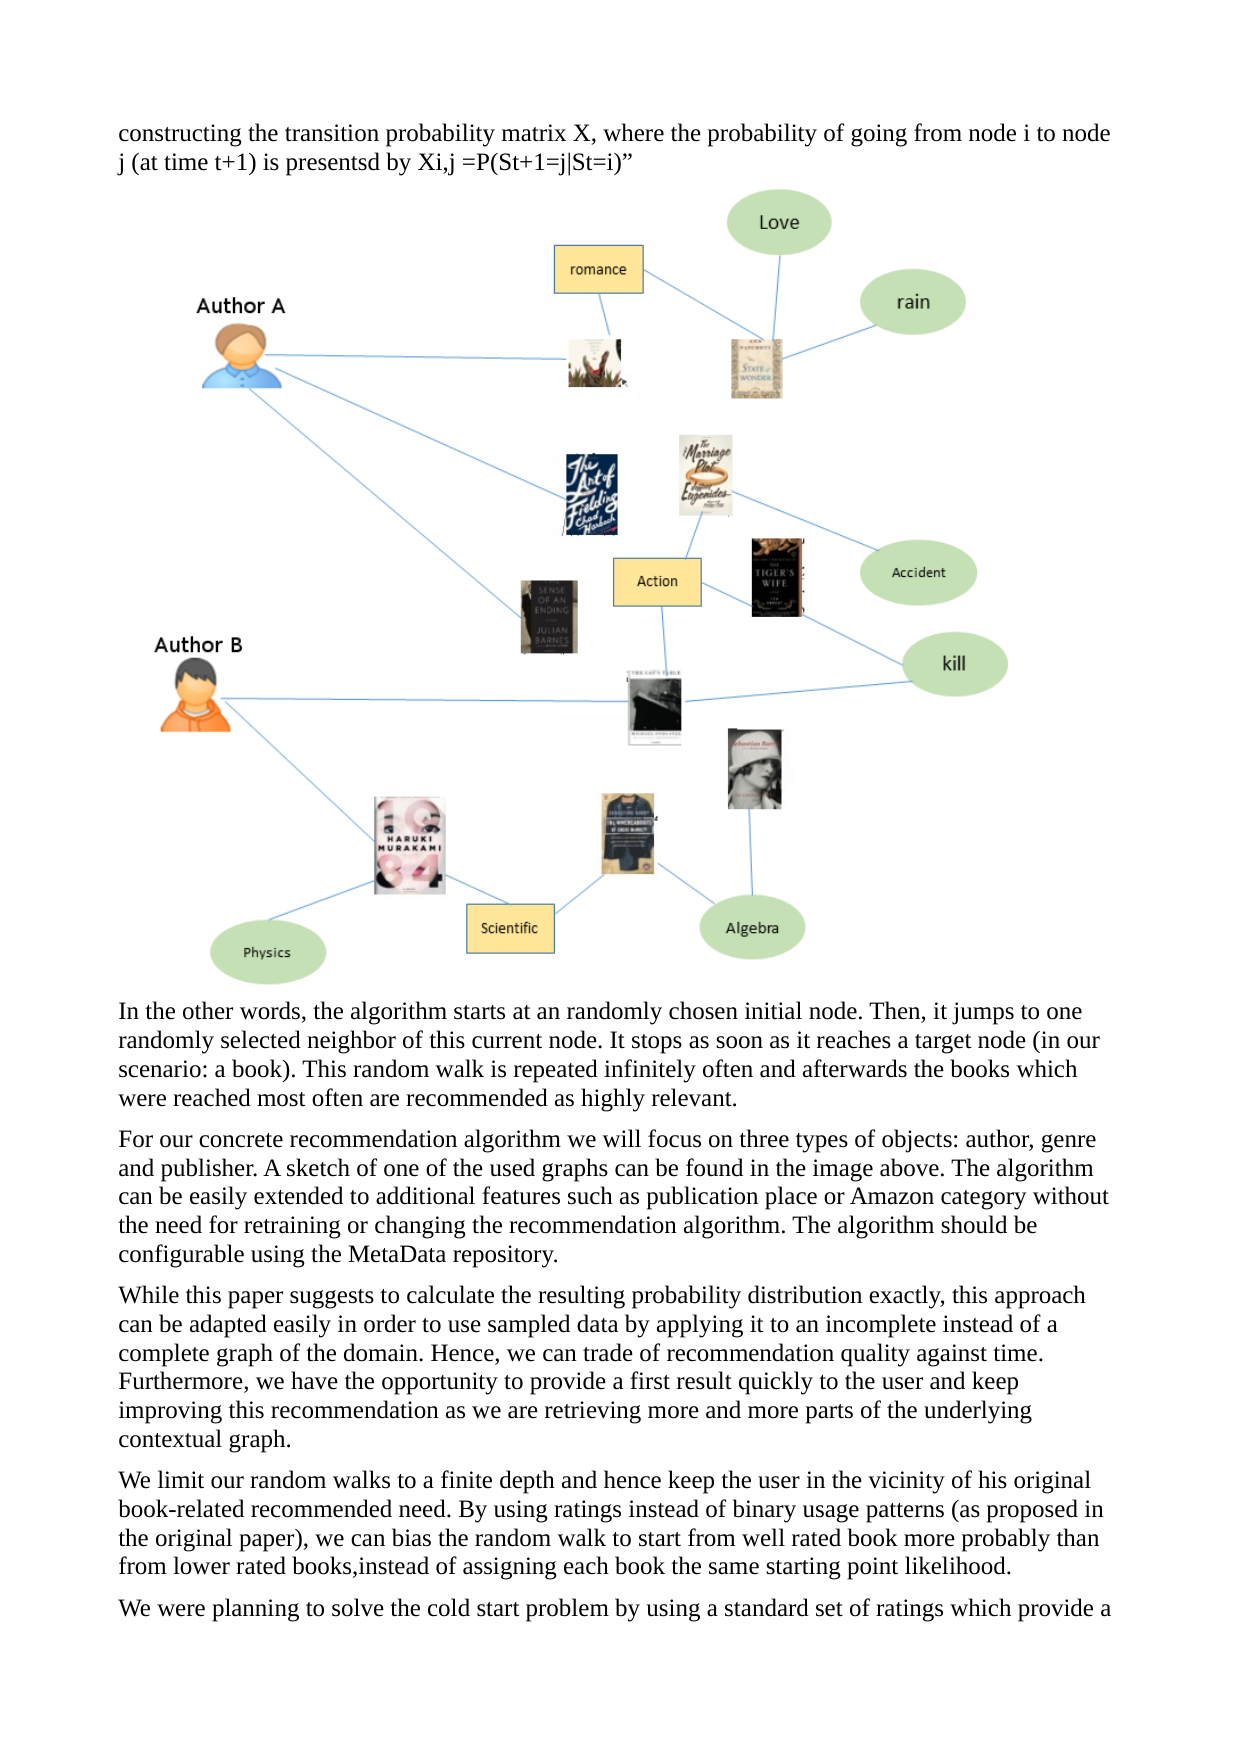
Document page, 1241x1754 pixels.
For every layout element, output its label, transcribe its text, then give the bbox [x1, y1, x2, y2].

text constructing the transition probability matrix X, where the probability of going from node i to node j (at time t+1) is presentsd by Xi,j =P(St+1=j|St=i)” [118, 118, 1122, 176]
text In the other words, the algorithm starts at an randomly chosen initial node. Then, it jumps to one randomly selected neighbor of this current node. It stops as soon as it reaches a target node (in our scenario: a book). This random walk is repeated infinitely often and afterwards the books which were reached most often are recommended as highly relevant. [118, 997, 1122, 1111]
picture [118, 188, 1123, 997]
text We limit our random walks to a finite depth and hence keep the user in the vicinity of his original book-related recommended need. By using ratings instead of binary usage patterns (as proposed in the original paper), we can bias the random walk to start from well rated book more probably than from lower rated books,instead of assigning each book the same starting point likelihood. [118, 1465, 1122, 1580]
text For our concrete recommendation algorithm we will focus on three types of objects: author, genre and publisher. A sketch of one of the used graphs can be found in the image above. The algorithm can be easily extended to additional features such as publication place or Amazon category without the need for retraining or changing the recommendation algorithm. The algorithm should be configurable using the MetaData repository. [118, 1124, 1122, 1268]
text While this paper suggests to calculate the resulting probability distribution exactly, this approach can be adapted easily in order to use sampled data by applying it to an incomplete instead of a complete graph of the domain. Hence, we can trade of recommendation quality against time. Furthermore, we have the opportunity to provide a first result quickly to the user and keep improving this recommendation as we are retrieving more and more parts of the underlying contextual graph. [118, 1280, 1122, 1453]
text We were planning to solve the cold start problem by using a standard set of ratings which provide a [118, 1593, 1122, 1621]
